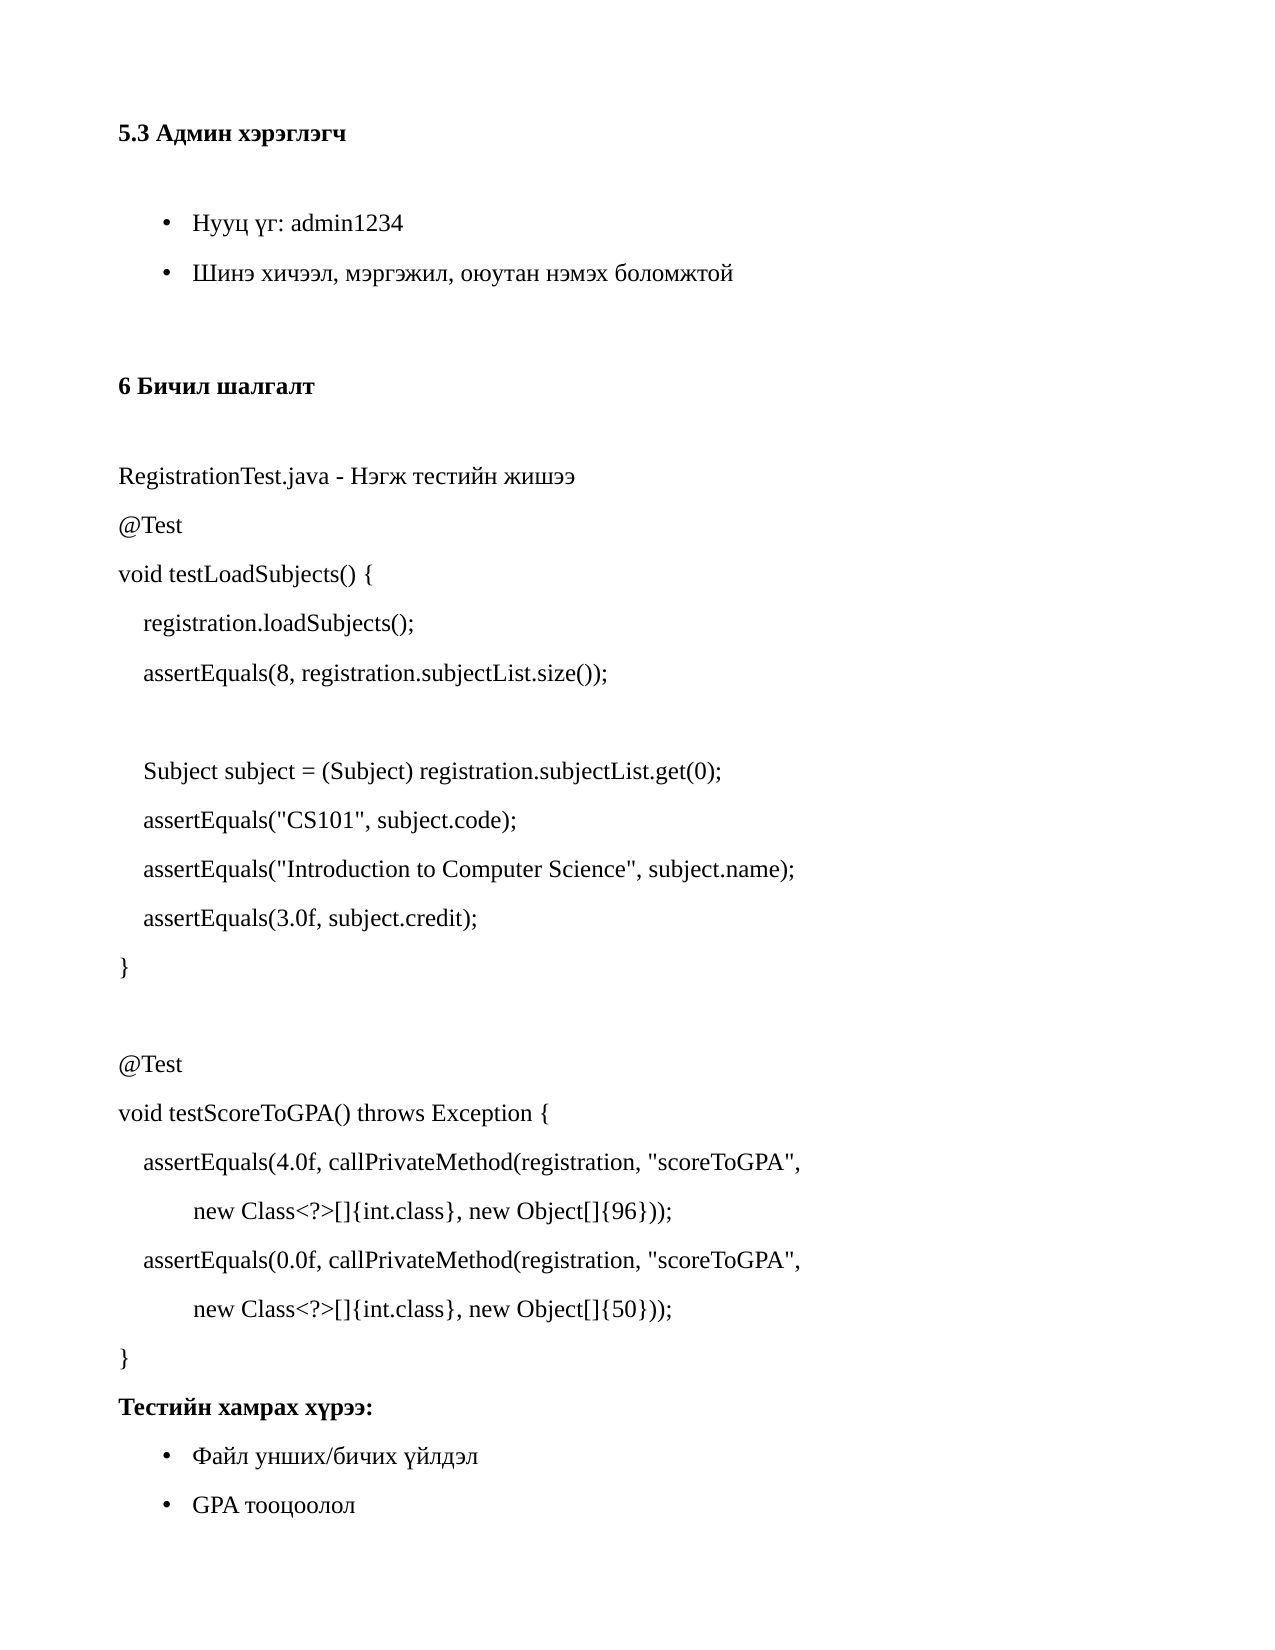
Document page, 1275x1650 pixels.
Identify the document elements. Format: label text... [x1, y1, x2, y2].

text void testLoadSubjects() { [118, 559, 1157, 588]
text new Class<?>[]{int.class}, new Object[]{50})); [118, 1294, 1157, 1323]
text assertEquals(0.0f, callPrivateMethod(registration, "scoreToGPA", [118, 1245, 1157, 1274]
subtitle 5.3 Админ хэрэглэгч [118, 118, 1157, 147]
text } [118, 1343, 1157, 1372]
text assertEquals("CS101", subject.code); [118, 805, 1157, 833]
text @Test [118, 1049, 1157, 1077]
text @Test [118, 510, 1157, 539]
text assertEquals("Introduction to Computer Science", subject.name); [118, 854, 1157, 883]
list Шинэ хичээл, мэргэжил, оюутан нэмэх боломжтой [162, 258, 1157, 286]
text } [118, 952, 1157, 981]
subtitle 6 Бичил шалгалт [118, 371, 1157, 400]
text void testScoreToGPA() throws Exception { [118, 1098, 1157, 1126]
text Subject subject = (Subject) registration.subjectList.get(0); [118, 756, 1157, 784]
list GPA тооцоолол [162, 1490, 1157, 1519]
text registration.loadSubjects(); [118, 608, 1157, 637]
list Файл унших/бичих үйлдэл [162, 1441, 1157, 1470]
text assertEquals(4.0f, callPrivateMethod(registration, "scoreToGPA", [118, 1147, 1157, 1176]
text assertEquals(8, registration.subjectList.size()); [118, 658, 1157, 686]
text assertEquals(3.0f, subject.credit); [118, 903, 1157, 932]
text Тестийн хамрах хүрээ: [118, 1392, 1157, 1421]
text new Class<?>[]{int.class}, new Object[]{96})); [118, 1196, 1157, 1224]
text RegistrationTest.java - Нэгж тестийн жишээ [118, 461, 1157, 490]
list Нууц үг: admin1234 [162, 208, 1157, 237]
